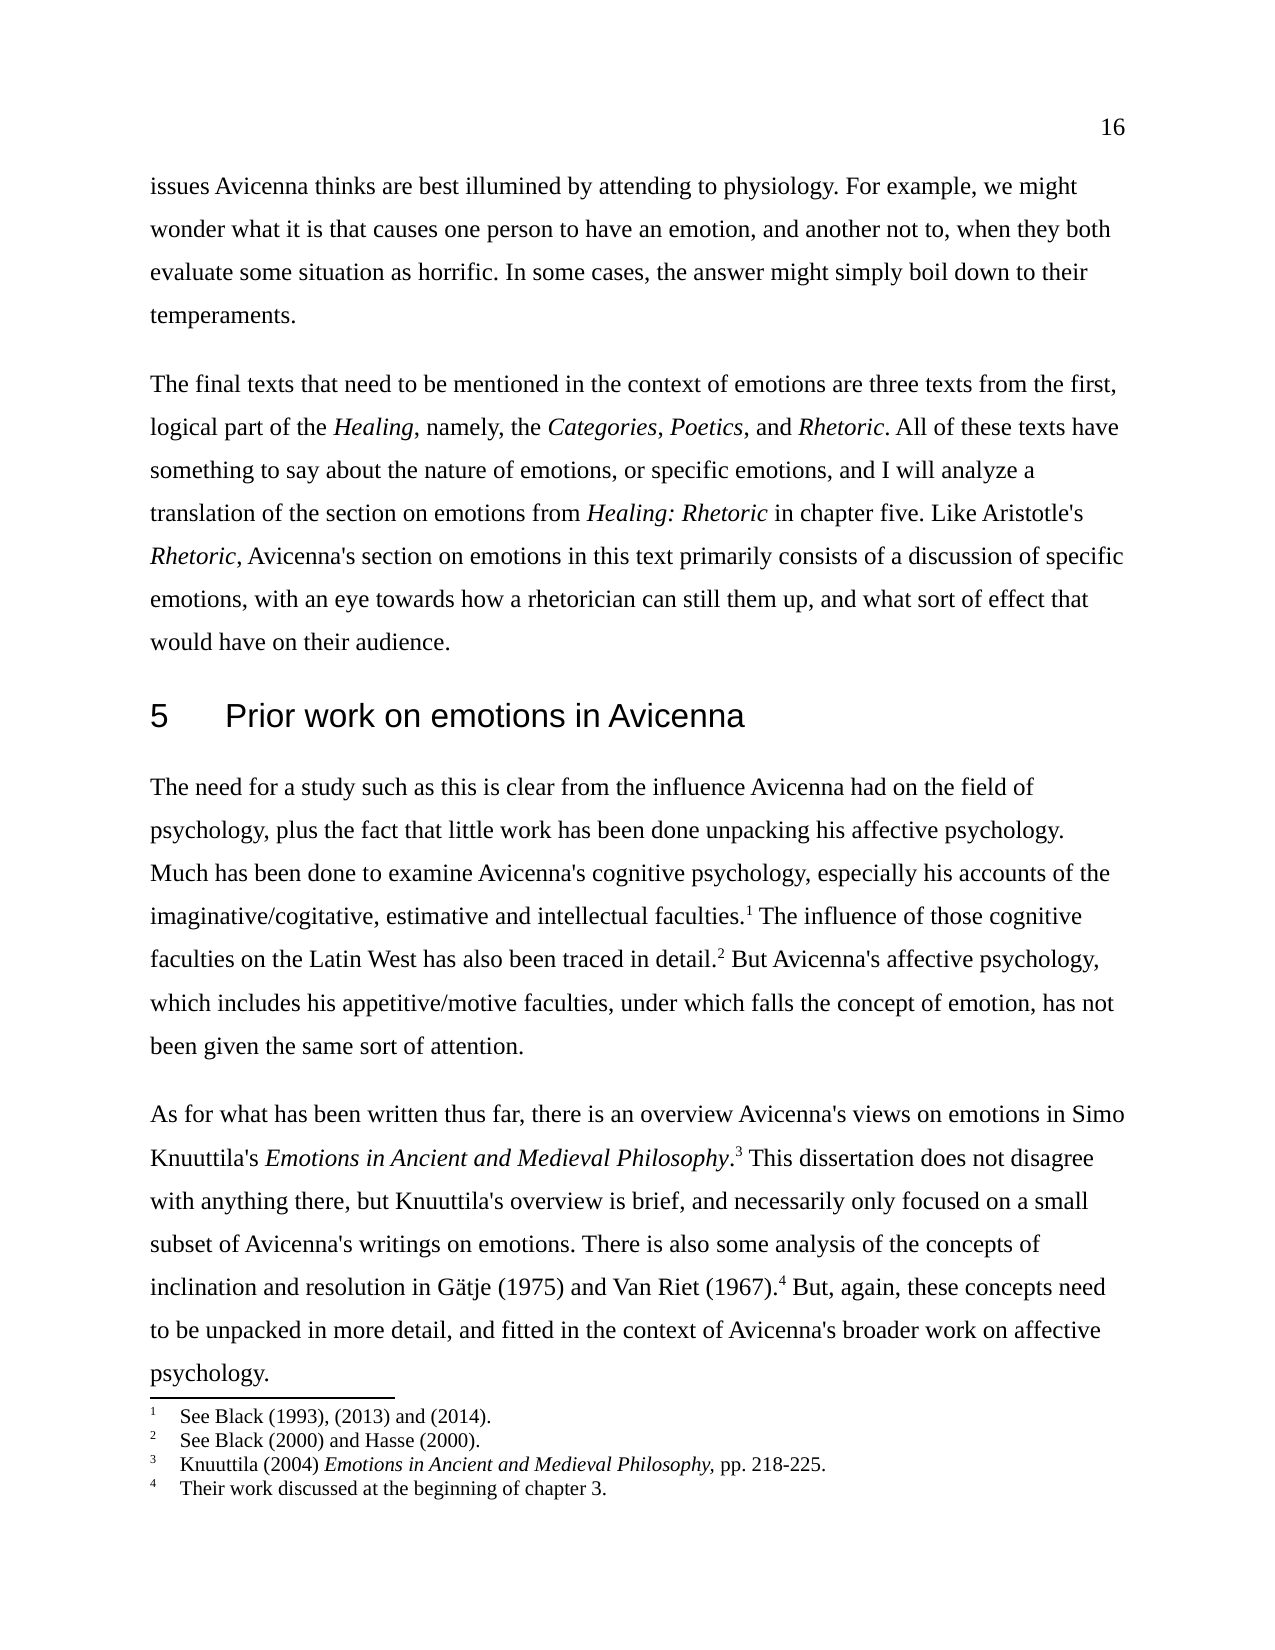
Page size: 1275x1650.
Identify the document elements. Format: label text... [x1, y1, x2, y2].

text Knuuttila (2004) Emotions in Ancient and Medieval Philosophy, pp. 218-225. [150, 1452, 1125, 1476]
text The need for a study such as this is clear from the influence Avicenna had on the field of psychology, plus the fact that little work has been done unpacking his affective psychology. Much has been done to examine Avicenna's cognitive psychology, especially his accounts of the imaginative/cogitative, estimative and intellectual faculties. The influence of those cognitive faculties on the Latin West has also been traced in detail. But Avicenna's affective psychology, which includes his appetitive/motive faculties, under which falls the concept of emotion, has not been given the same sort of attention. [150, 772, 1125, 1059]
text issues Avicenna thinks are best illumined by attending to physiology. For example, we might wonder what it is that causes one person to have an emotion, and another not to, when they both evaluate some situation as horrific. In some cases, the answer might simply boil down to their temperaments. [150, 171, 1125, 329]
text See Black (1993), (2013) and (2014). [150, 1404, 1125, 1428]
text As for what has been written thus far, there is an overview Avicenna's views on emotions in Simo Knuuttila's Emotions in Ancient and Medieval Philosophy. This dissertation does not disagree with anything there, but Knuuttila's overview is brief, and necessarily only focused on a small subset of Avicenna's writings on emotions. There is also some analysis of the concepts of inclination and resolution in Gätje (1975) and Van Riet (1967). But, again, these concepts need to be unpacked in more detail, and fitted in the context of Avicenna's broader work on affective psychology. [150, 1099, 1125, 1387]
text The final texts that need to be mentioned in the context of emotions are three texts from the first, logical part of the Healing, namely, the Categories, Poetics, and Rhetoric. All of these texts have something to say about the nature of emotions, or specific emotions, and I will analyze a translation of the section on emotions from Healing: Rhetoric in chapter five. Like Aristotle's Rhetoric, Avicenna's section on emotions in this text primarily consists of a discussion of specific emotions, with an eye towards how a rhetorician can still them up, and what sort of effect that would have on their audience. [150, 369, 1125, 656]
text See Black (2000) and Hasse (2000). [150, 1428, 1125, 1452]
subtitle 5 Prior work on emotions in Avicenna [150, 696, 1125, 734]
text Their work discussed at the beginning of chapter 3. [150, 1476, 1125, 1500]
